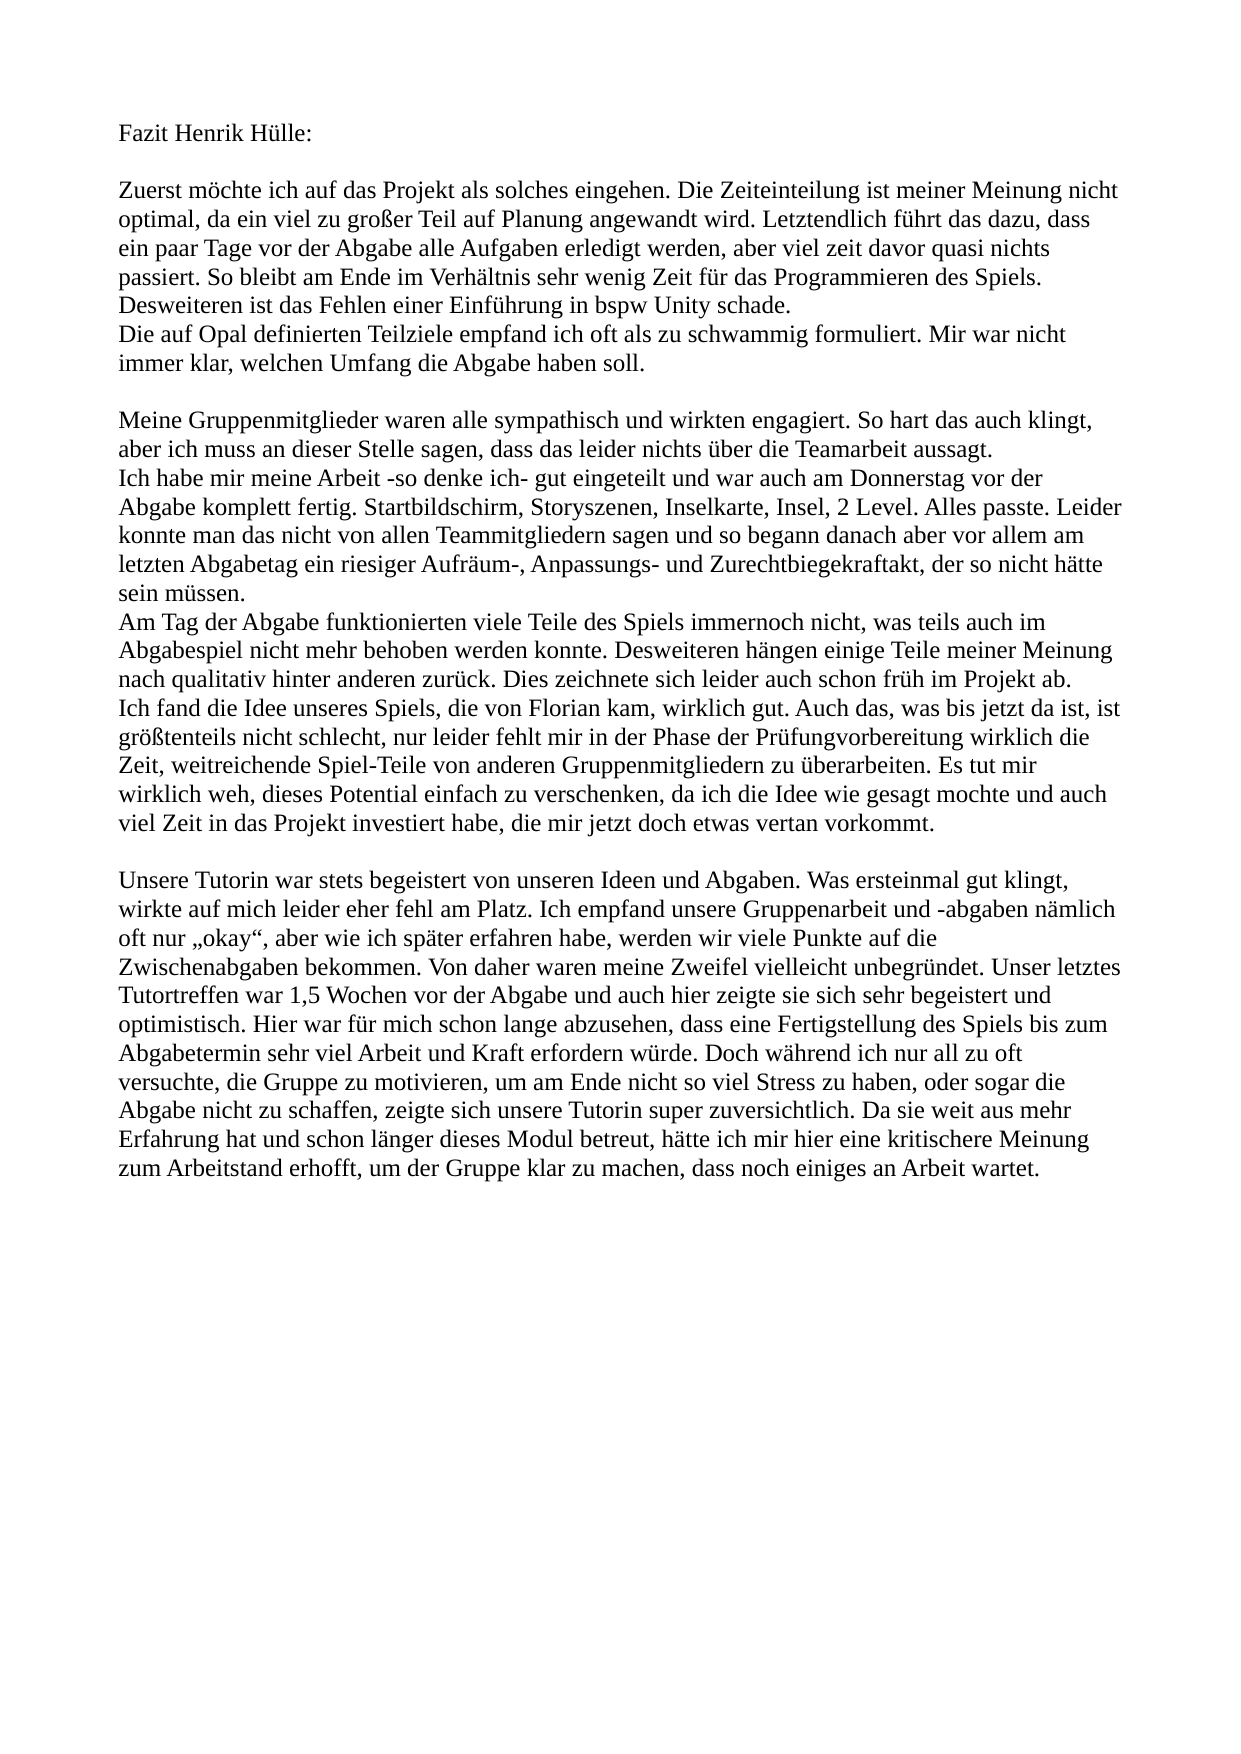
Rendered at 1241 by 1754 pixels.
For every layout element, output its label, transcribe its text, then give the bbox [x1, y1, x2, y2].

text Ich habe mir meine Arbeit -so denke ich- gut eingeteilt und war auch am Donnerstag vor der Abgabe komplett fertig. Startbildschirm, Storyszenen, Inselkarte, Insel, 2 Level. Alles passte. Leider konnte man das nicht von allen Teammitgliedern sagen und so begann danach aber vor allem am letzten Abgabetag ein riesiger Aufräum-, Anpassungs- und Zurechtbiegekraftakt, der so nicht hätte sein müssen. [118, 463, 1122, 607]
text Die auf Opal definierten Teilziele empfand ich oft als zu schwammig formuliert. Mir war nicht immer klar, welchen Umfang die Abgabe haben soll. [118, 319, 1122, 377]
text Zuerst möchte ich auf das Projekt als solches eingehen. Die Zeiteinteilung ist meiner Meinung nicht optimal, da ein viel zu großer Teil auf Planung angewandt wird. Letztendlich führt das dazu, dass ein paar Tage vor der Abgabe alle Aufgaben erledigt werden, aber viel zeit davor quasi nichts passiert. So bleibt am Ende im Verhältnis sehr wenig Zeit für das Programmieren des Spiels. [118, 176, 1122, 291]
text Fazit Henrik Hülle: [118, 118, 1122, 147]
text Unsere Tutorin war stets begeistert von unseren Ideen und Abgaben. Was ersteinmal gut klingt, wirkte auf mich leider eher fehl am Platz. Ich empfand unsere Gruppenarbeit und -abgaben nämlich oft nur „okay“, aber wie ich später erfahren habe, werden wir viele Punkte auf die Zwischenabgaben bekommen. Von daher waren meine Zweifel vielleicht unbegründet. Unser letztes Tutortreffen war 1,5 Wochen vor der Abgabe und auch hier zeigte sie sich sehr begeistert und optimistisch. Hier war für mich schon lange abzusehen, dass eine Fertigstellung des Spiels bis zum Abgabetermin sehr viel Arbeit und Kraft erfordern würde. Doch während ich nur all zu oft versuchte, die Gruppe zu motivieren, um am Ende nicht so viel Stress zu haben, oder sogar die Abgabe nicht zu schaffen, zeigte sich unsere Tutorin super zuversichtlich. Da sie weit aus mehr Erfahrung hat und schon länger dieses Modul betreut, hätte ich mir hier eine kritischere Meinung zum Arbeitstand erhofft, um der Gruppe klar zu machen, dass noch einiges an Arbeit wartet. [118, 866, 1122, 1182]
text Meine Gruppenmitglieder waren alle sympathisch und wirkten engagiert. So hart das auch klingt, aber ich muss an dieser Stelle sagen, dass das leider nichts über die Teamarbeit aussagt. [118, 406, 1122, 463]
text Ich fand die Idee unseres Spiels, die von Florian kam, wirklich gut. Auch das, was bis jetzt da ist, ist größtenteils nicht schlecht, nur leider fehlt mir in der Phase der Prüfungvorbereitung wirklich die Zeit, weitreichende Spiel-Teile von anderen Gruppenmitgliedern zu überarbeiten. Es tut mir wirklich weh, dieses Potential einfach zu verschenken, da ich die Idee wie gesagt mochte und auch viel Zeit in das Projekt investiert habe, die mir jetzt doch etwas vertan vorkommt. [118, 693, 1122, 837]
text Am Tag der Abgabe funktionierten viele Teile des Spiels immernoch nicht, was teils auch im Abgabespiel nicht mehr behoben werden konnte. Desweiteren hängen einige Teile meiner Meinung nach qualitativ hinter anderen zurück. Dies zeichnete sich leider auch schon früh im Projekt ab. [118, 607, 1122, 693]
text Desweiteren ist das Fehlen einer Einführung in bspw Unity schade. [118, 291, 1122, 319]
